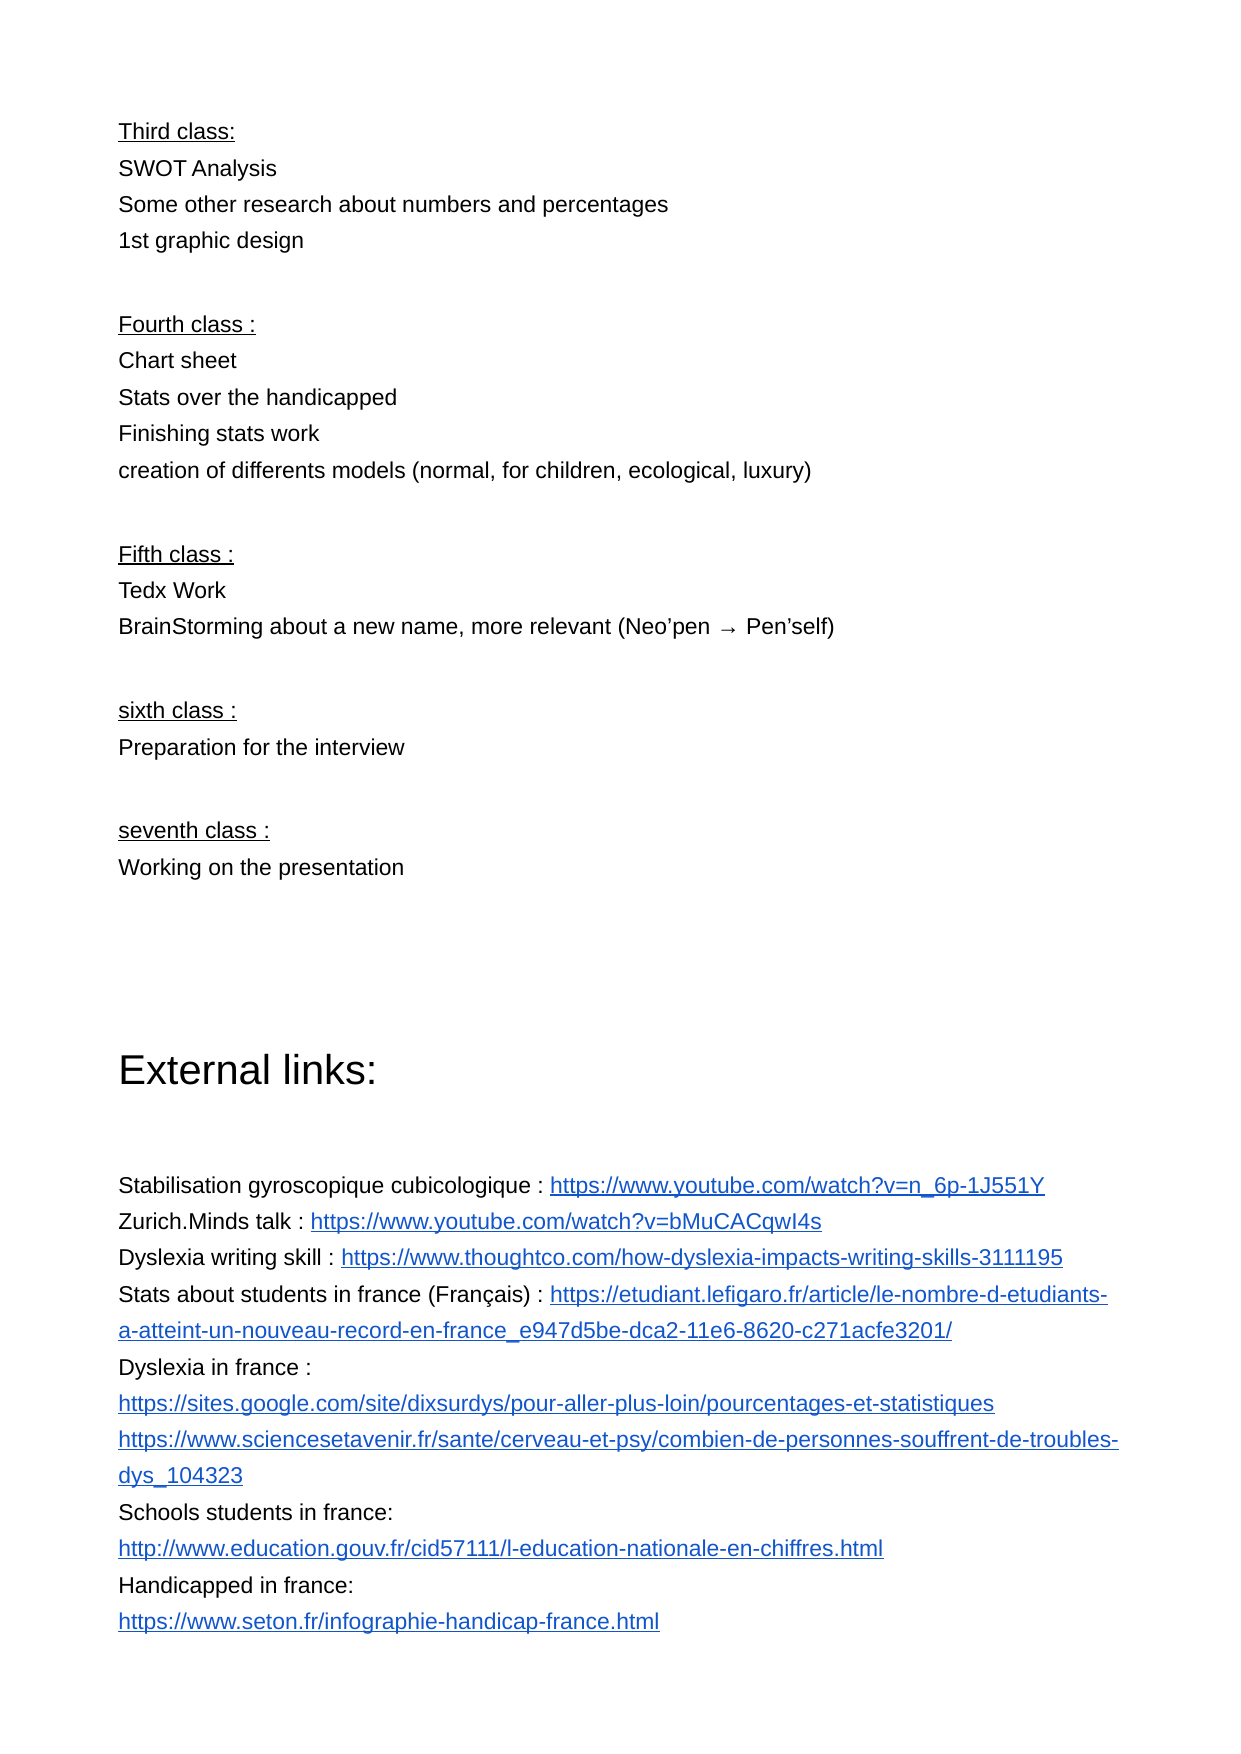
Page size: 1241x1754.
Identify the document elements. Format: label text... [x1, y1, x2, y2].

text Finishing stats work [118, 420, 1122, 447]
text creation of differents models (normal, for children, ecological, luxury) [118, 457, 1122, 483]
text http://www.education.gouv.fr/cid57111/l-education-nationale-en-chiffres.html [118, 1535, 1122, 1562]
text Dyslexia writing skill : https://www.thoughtco.com/how-dyslexia-impacts-writing-skills-3111195 [118, 1244, 1122, 1271]
text Preparation for the interview [118, 733, 1122, 760]
subtitle External links: [118, 1046, 1122, 1093]
text seventh class : [118, 817, 1122, 844]
text Tedx Work [118, 577, 1122, 603]
text 1st graphic design [118, 227, 1122, 253]
text https://www.seton.fr/infographie-handicap-france.html [118, 1608, 1122, 1634]
text Third class: [118, 118, 1122, 144]
text Working on the presentation [118, 854, 1122, 880]
text BrainStorming about a new name, more relevant (Neo’pen → Pen’self) [118, 613, 1122, 639]
text Fourth class : [118, 311, 1122, 337]
text Some other research about numbers and percentages [118, 191, 1122, 217]
text Stats about students in france (Français) : https://etudiant.lefigaro.fr/article/le-nombre-d-etudiants-a-atteint-un-nouveau-record-en-france_e947d5be-dca2-11e6-8620-c271acfe3201/ [118, 1281, 1122, 1343]
text https://sites.google.com/site/dixsurdys/pour-aller-plus-loin/pourcentages-et-statistiques [118, 1390, 1122, 1416]
text https://www.sciencesetavenir.fr/sante/cerveau-et-psy/combien-de-personnes-souffrent-de-troubles-dys_104323 [118, 1426, 1122, 1489]
text Stats over the handicapped [118, 384, 1122, 410]
text Zurich.Minds talk : https://www.youtube.com/watch?v=bMuCACqwI4s [118, 1208, 1122, 1234]
text Schools students in france: [118, 1499, 1122, 1525]
text SWOT Analysis [118, 154, 1122, 181]
text Fifth class : [118, 541, 1122, 567]
text Chart sheet [118, 347, 1122, 374]
text Handicapped in france: [118, 1572, 1122, 1598]
text Dyslexia in france : [118, 1353, 1122, 1380]
text sixth class : [118, 697, 1122, 723]
text Stabilisation gyroscopique cubicologique : https://www.youtube.com/watch?v=n_6p-1J551Y [118, 1172, 1122, 1198]
